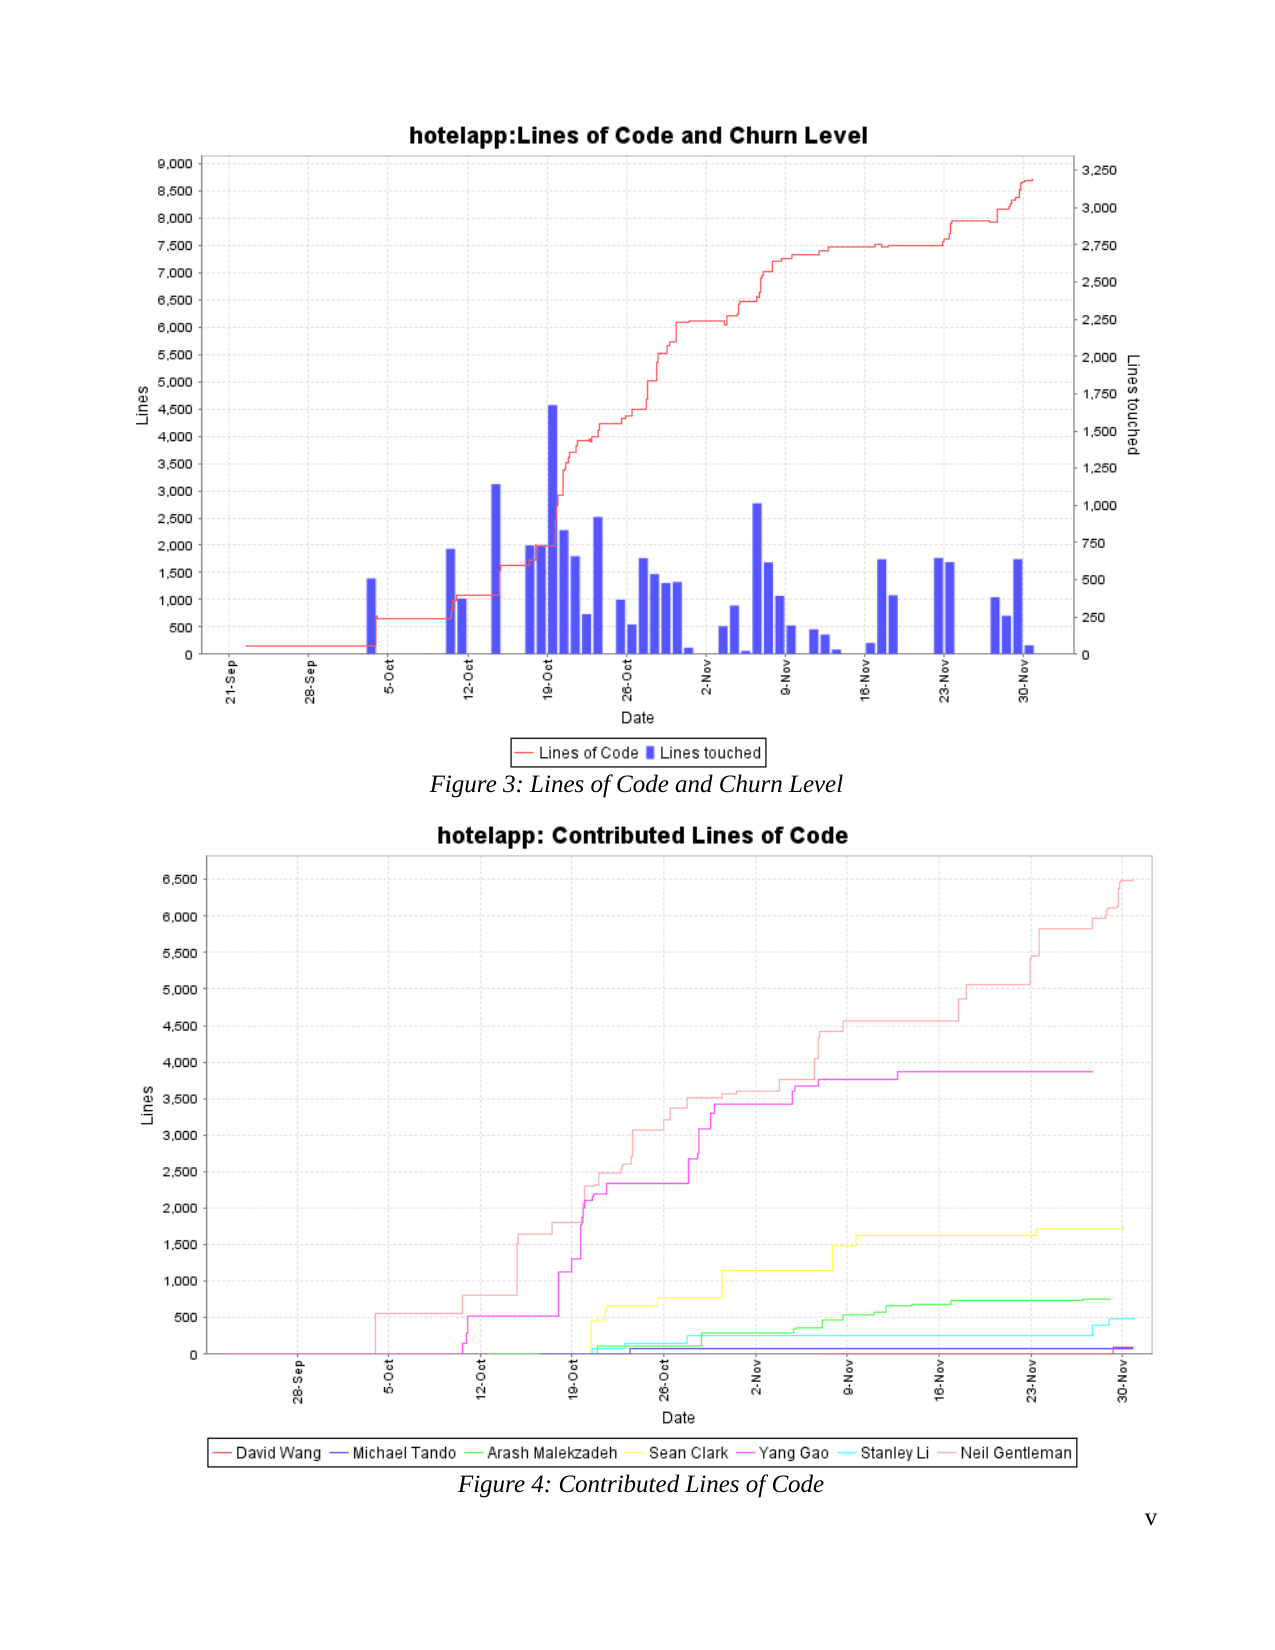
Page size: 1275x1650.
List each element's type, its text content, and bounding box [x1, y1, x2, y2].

picture [118, 120, 1158, 769]
text Figure 3: Lines of Code and Churn Level [118, 769, 1157, 798]
picture [123, 819, 1162, 1469]
text Figure 4: Contributed Lines of Code [123, 1469, 1162, 1498]
